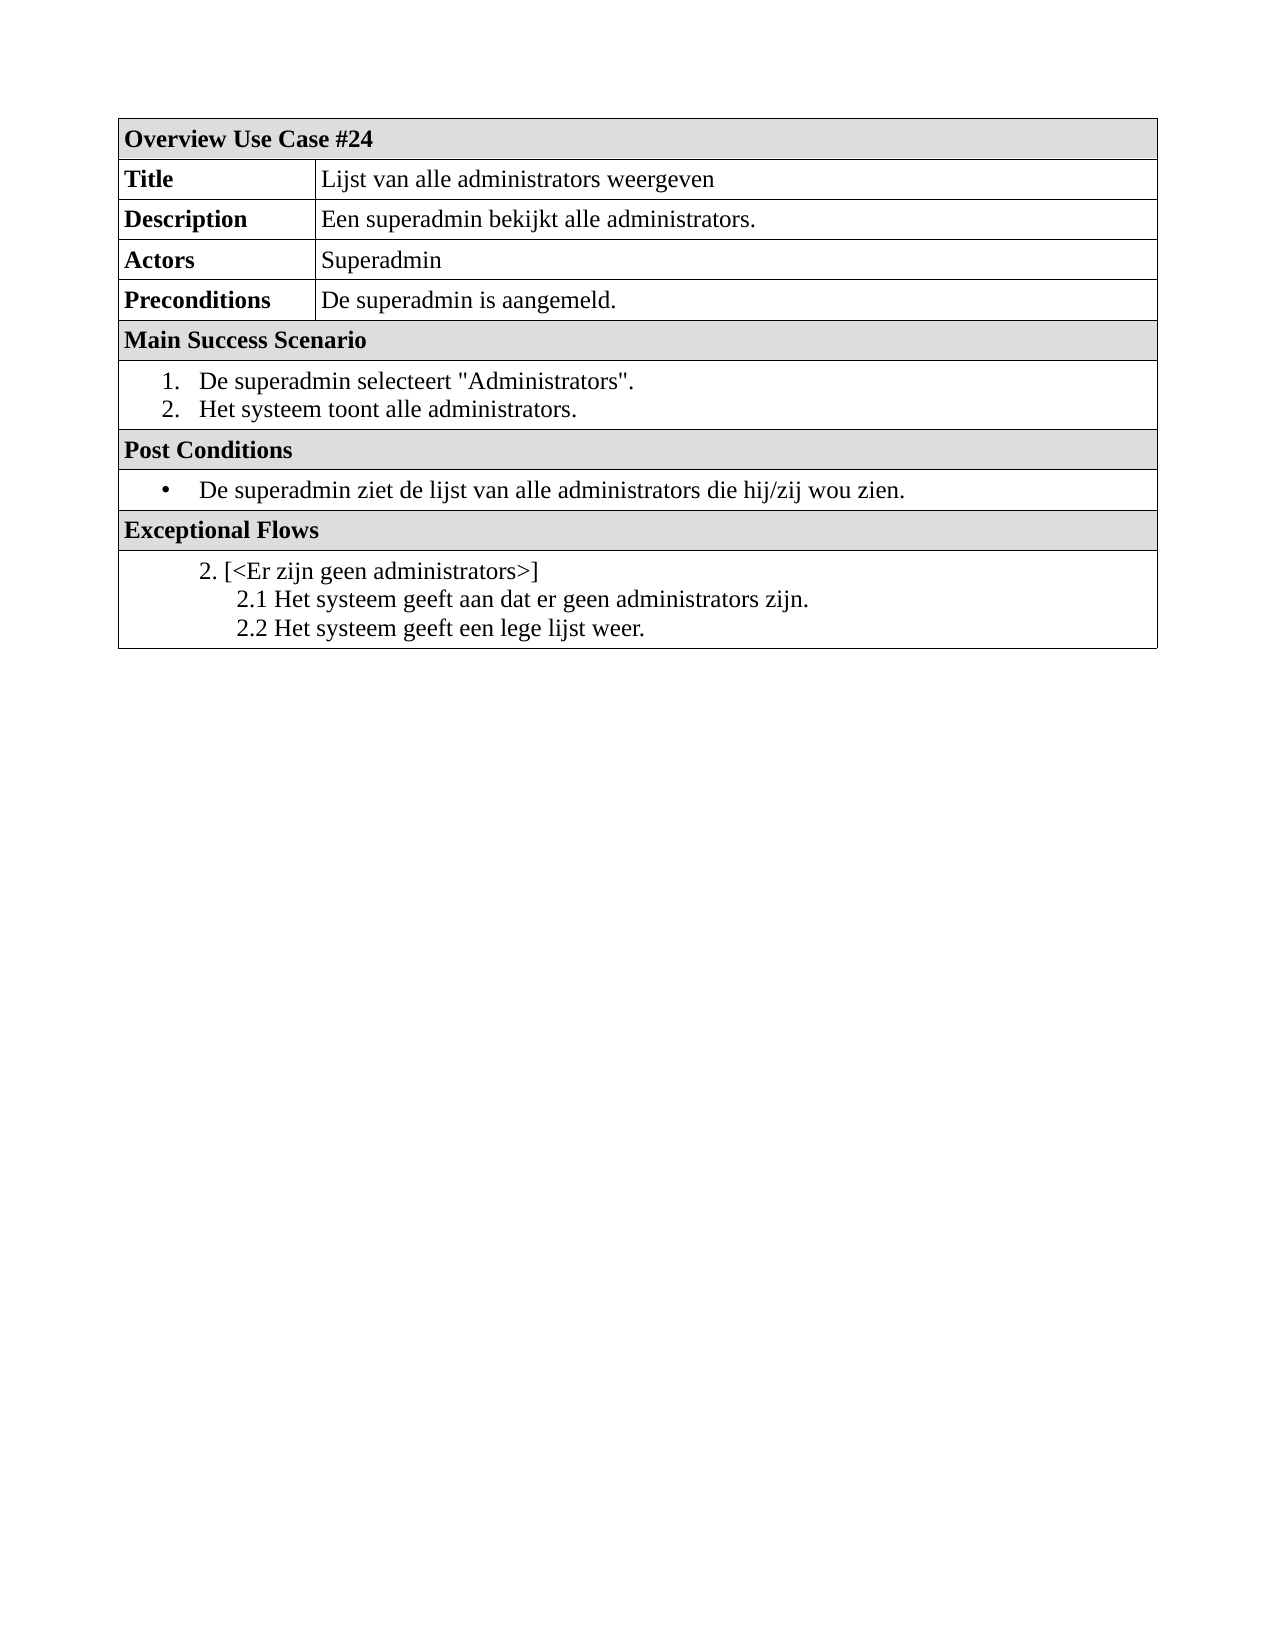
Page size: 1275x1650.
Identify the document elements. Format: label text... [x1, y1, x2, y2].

table_cell 2. [<Er zijn geen administrators>] 2.1 Het systeem geeft aan dat er geen administrators zijn. 2.2 Het systeem geeft een lege lijst weer. [119, 551, 1157, 648]
table_cell Main Success Scenario [119, 321, 1157, 360]
table_cell De superadmin is aangemeld. [316, 280, 1157, 320]
table_header Overview Use Case #24 [119, 119, 1157, 158]
table_cell Description [119, 200, 315, 239]
table_cell Exceptional Flows [119, 511, 1157, 550]
table_cell Post Conditions [119, 430, 1157, 469]
table_cell Lijst van alle administrators weergeven [316, 160, 1157, 199]
table_cell Een superadmin bekijkt alle administrators. [316, 200, 1157, 239]
table_cell De superadmin ziet de lijst van alle administrators die hij/zij wou zien. [119, 470, 1157, 510]
table_cell De superadmin selecteert "Administrators". Het systeem toont alle administrators. [119, 361, 1157, 429]
table_cell Actors [119, 240, 315, 279]
table_cell Title [119, 160, 315, 199]
table_cell Superadmin [316, 240, 1157, 279]
table_cell Preconditions [119, 280, 315, 320]
